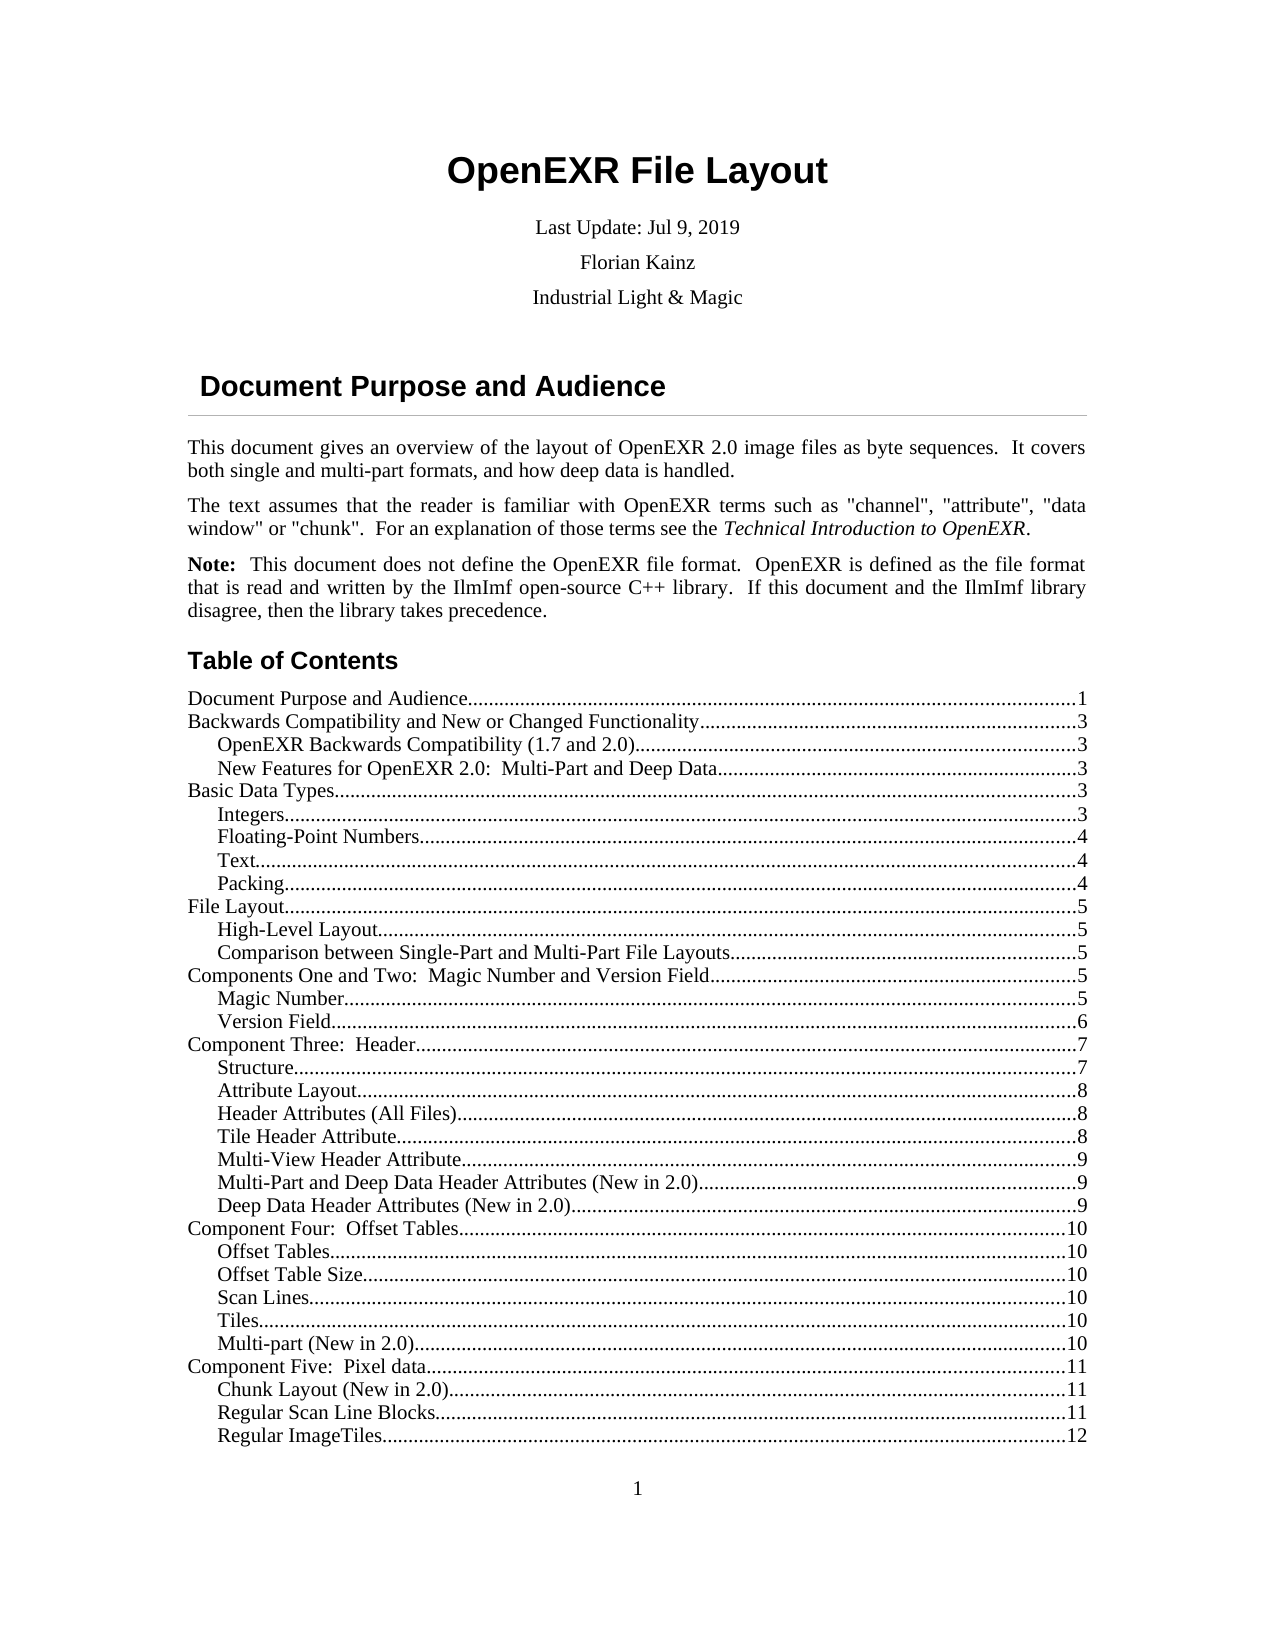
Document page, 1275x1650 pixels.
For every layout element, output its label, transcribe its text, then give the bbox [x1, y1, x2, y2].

text Basic Data Types 3 [187, 779, 1087, 802]
text File Layout 5 [187, 894, 1087, 917]
text The text assumes that the reader is familiar with OpenEXR terms such as "channel", "attribute", "data window" or "chunk". For an explanation of those terms see the Technical Introduction to OpenEXR. [187, 494, 1087, 540]
text Components One and Two: Magic Number and Version Field 5 [187, 963, 1087, 987]
text Floating-Point Numbers 4 [217, 825, 1087, 848]
title Industrial Light & Magic [187, 286, 1087, 309]
text OpenEXR Backwards Compatibility (1.7 and 2.0) 3 [217, 733, 1087, 756]
text Offset Tables 10 [217, 1240, 1087, 1263]
text Comparison between Single-Part and Multi-Part File Layouts 5 [217, 941, 1087, 963]
text Multi-part (New in 2.0) 10 [217, 1332, 1087, 1355]
text Regular Scan Line Blocks 11 [217, 1401, 1087, 1424]
text Deep Data Header Attributes (New in 2.0) 9 [217, 1194, 1087, 1217]
subtitle Document Purpose and Audience [187, 358, 1087, 416]
text Tile Header Attribute 8 [217, 1125, 1087, 1148]
text New Features for OpenEXR 2.0: Multi-Part and Deep Data 3 [217, 756, 1087, 779]
text Note: This document does not define the OpenEXR file format. OpenEXR is defined as the file format that is read and written by the IlmImf open-source C++ library. If this document and the IlmImf library disagree, then the library takes precedence. [187, 553, 1087, 622]
text Chunk Layout (New in 2.0) 11 [217, 1378, 1087, 1401]
text Multi-Part and Deep Data Header Attributes (New in 2.0) 9 [217, 1171, 1087, 1194]
text Packing 4 [217, 871, 1087, 894]
text Backwards Compatibility and New or Changed Functionality 3 [187, 710, 1087, 733]
text Component Three: Header 7 [187, 1033, 1087, 1056]
text Version Field 6 [217, 1009, 1087, 1033]
text Magic Number 5 [217, 987, 1087, 1009]
text This document gives an overview of the layout of OpenEXR 2.0 image files as byte sequences. It covers both single and multi-part formats, and how deep data is handled. [187, 436, 1087, 482]
text Tiles 10 [217, 1309, 1087, 1332]
text Scan Lines 10 [217, 1286, 1087, 1309]
text Integers 3 [217, 802, 1087, 825]
text Regular ImageTiles 12 [217, 1424, 1087, 1447]
title Florian Kainz [187, 251, 1087, 274]
text Multi-View Header Attribute 9 [217, 1148, 1087, 1171]
title Last Update: Jul 9, 2019 [187, 216, 1087, 239]
text Document Purpose and Audience 1 [187, 687, 1087, 710]
text Attribute Layout 8 [217, 1079, 1087, 1102]
text Component Five: Pixel data 11 [187, 1355, 1087, 1378]
text High-Level Layout 5 [217, 917, 1087, 941]
title OpenEXR File Layout [187, 150, 1087, 192]
text Text 4 [217, 848, 1087, 871]
text Header Attributes (All Files) 8 [217, 1102, 1087, 1125]
subtitle Table of Contents [187, 647, 1087, 675]
text Component Four: Offset Tables 10 [187, 1217, 1087, 1240]
text Structure 7 [217, 1056, 1087, 1079]
text Offset Table Size 10 [217, 1263, 1087, 1286]
